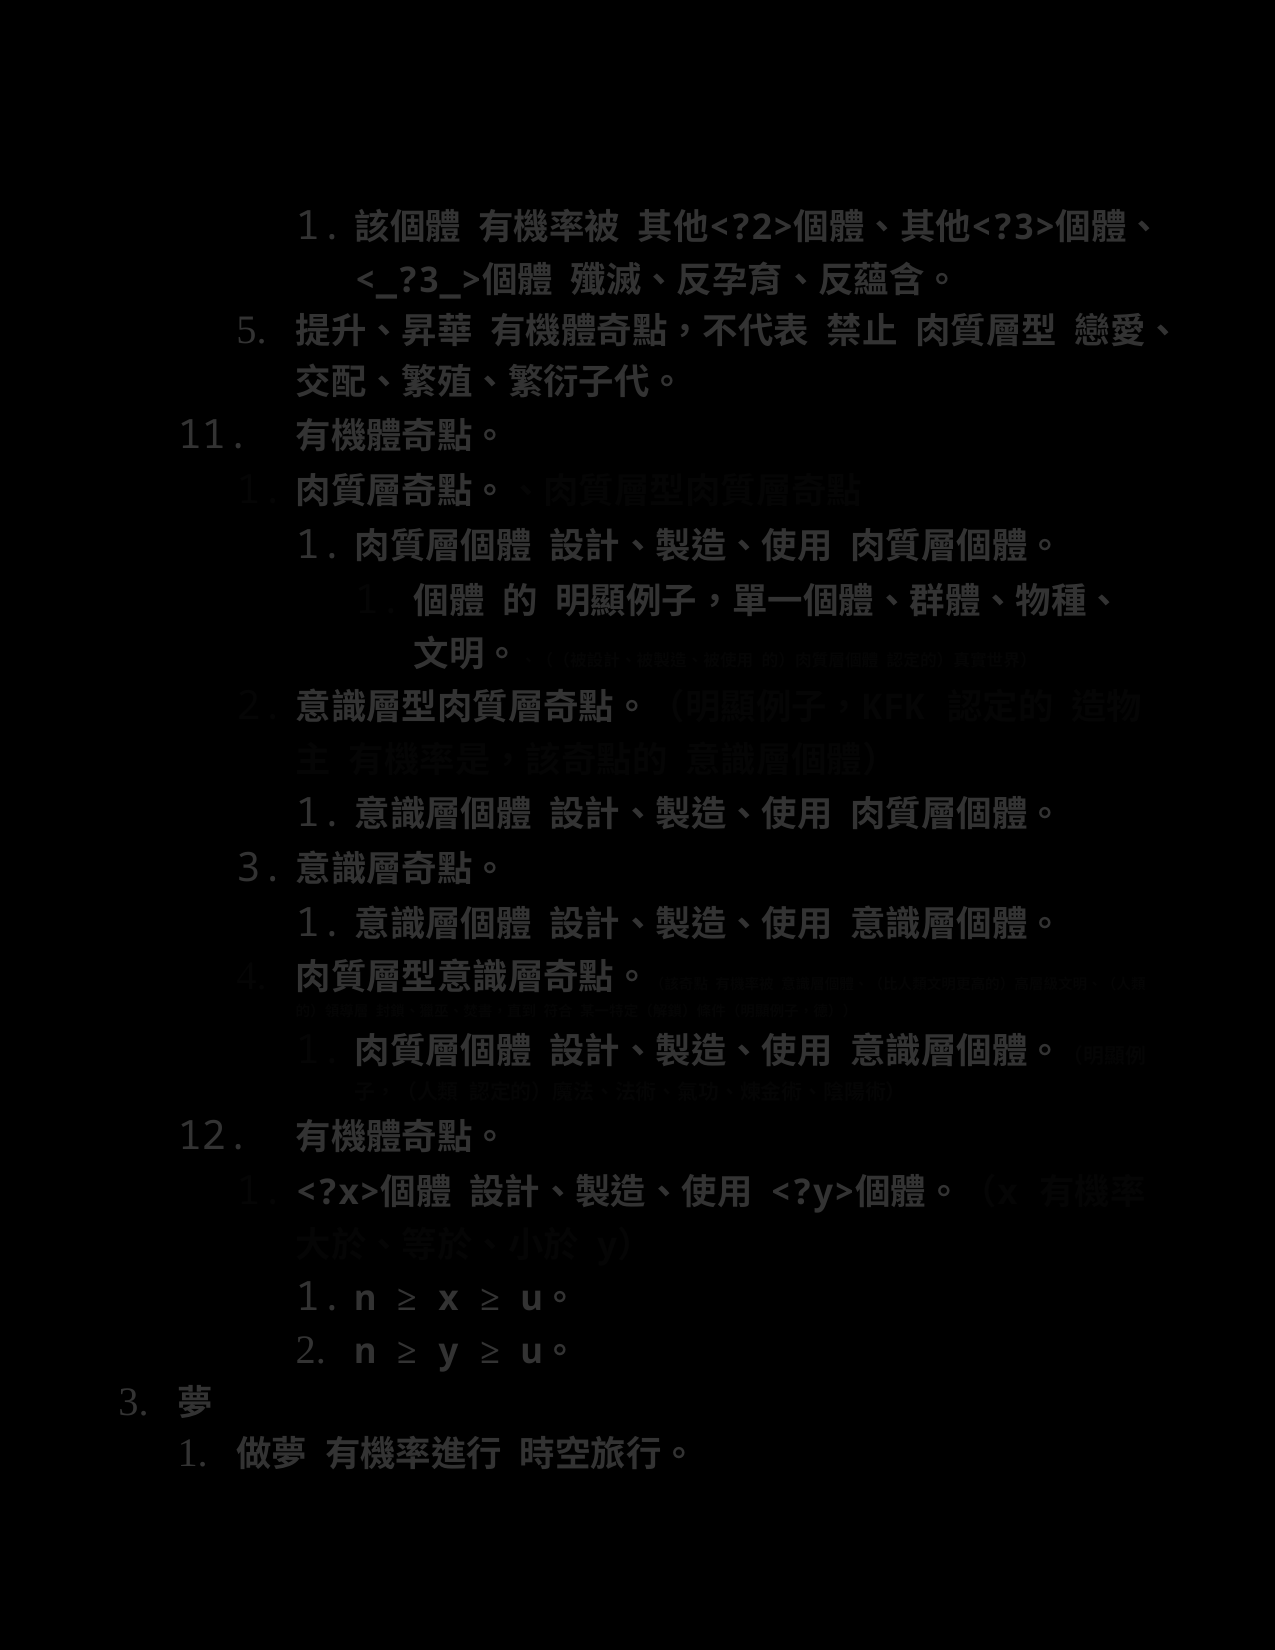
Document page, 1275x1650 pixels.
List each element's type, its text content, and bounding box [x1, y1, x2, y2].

list 肉質層奇點。、肉質層型肉質層奇點 [236, 460, 1157, 515]
list 做夢 有機率進行 時空旅行。 [177, 1425, 1157, 1476]
list <?x>個體 設計、製造、使用 <?y>個體。（x 有機率 大於、等於、小於 y） [236, 1161, 1157, 1267]
list 有機體奇點。 [177, 1106, 1157, 1161]
list n ≥ x ≥ u。 [295, 1267, 1157, 1322]
list n ≥ y ≥ u。 [295, 1322, 1157, 1374]
list 肉質層個體 設計、製造、使用 肉質層個體。 [295, 515, 1157, 570]
list 提升、昇華 有機體奇點，不代表 禁止 肉質層型 戀愛、交配、繁殖、繁衍子代。 [236, 302, 1157, 405]
list 意識層個體 設計、製造、使用 肉質層個體。 [295, 783, 1157, 838]
list 有機體奇點。 [177, 405, 1157, 460]
list 肉質層型意識層奇點。（該奇點 有機率被 意識層個體、（比人類文明更高的）高層級文明、（人類的）領導層 封鎖、獵巫、焚書，直到 符合 某一特定（解鎖）條件（明顯例子，德）） [236, 948, 1157, 1021]
list 夢 [118, 1374, 1157, 1425]
list 肉質層個體 設計、製造、使用 意識層個體。（明顯例子，（人類 認定的）魔法、法術、氣功、煉金術、陰陽術） [295, 1021, 1157, 1106]
list 意識層型肉質層奇點。（明顯例子，KFK 認定的 造物主 有機率是，該奇點的 意識層個體） [236, 676, 1157, 783]
list 意識層個體 設計、製造、使用 意識層個體。 [295, 893, 1157, 948]
list 該個體 有機率被 其他<?2>個體、其他<?3>個體、<_?3_>個體 殲滅、反孕育、反蘊含。 [295, 196, 1157, 302]
list 個體 的 明顯例子，單一個體、群體、物種、文明。、（（被設計、被製造、被使用 的）肉質層個體 認定的）真實世界） [354, 570, 1157, 676]
list 意識層奇點。 [236, 838, 1157, 893]
